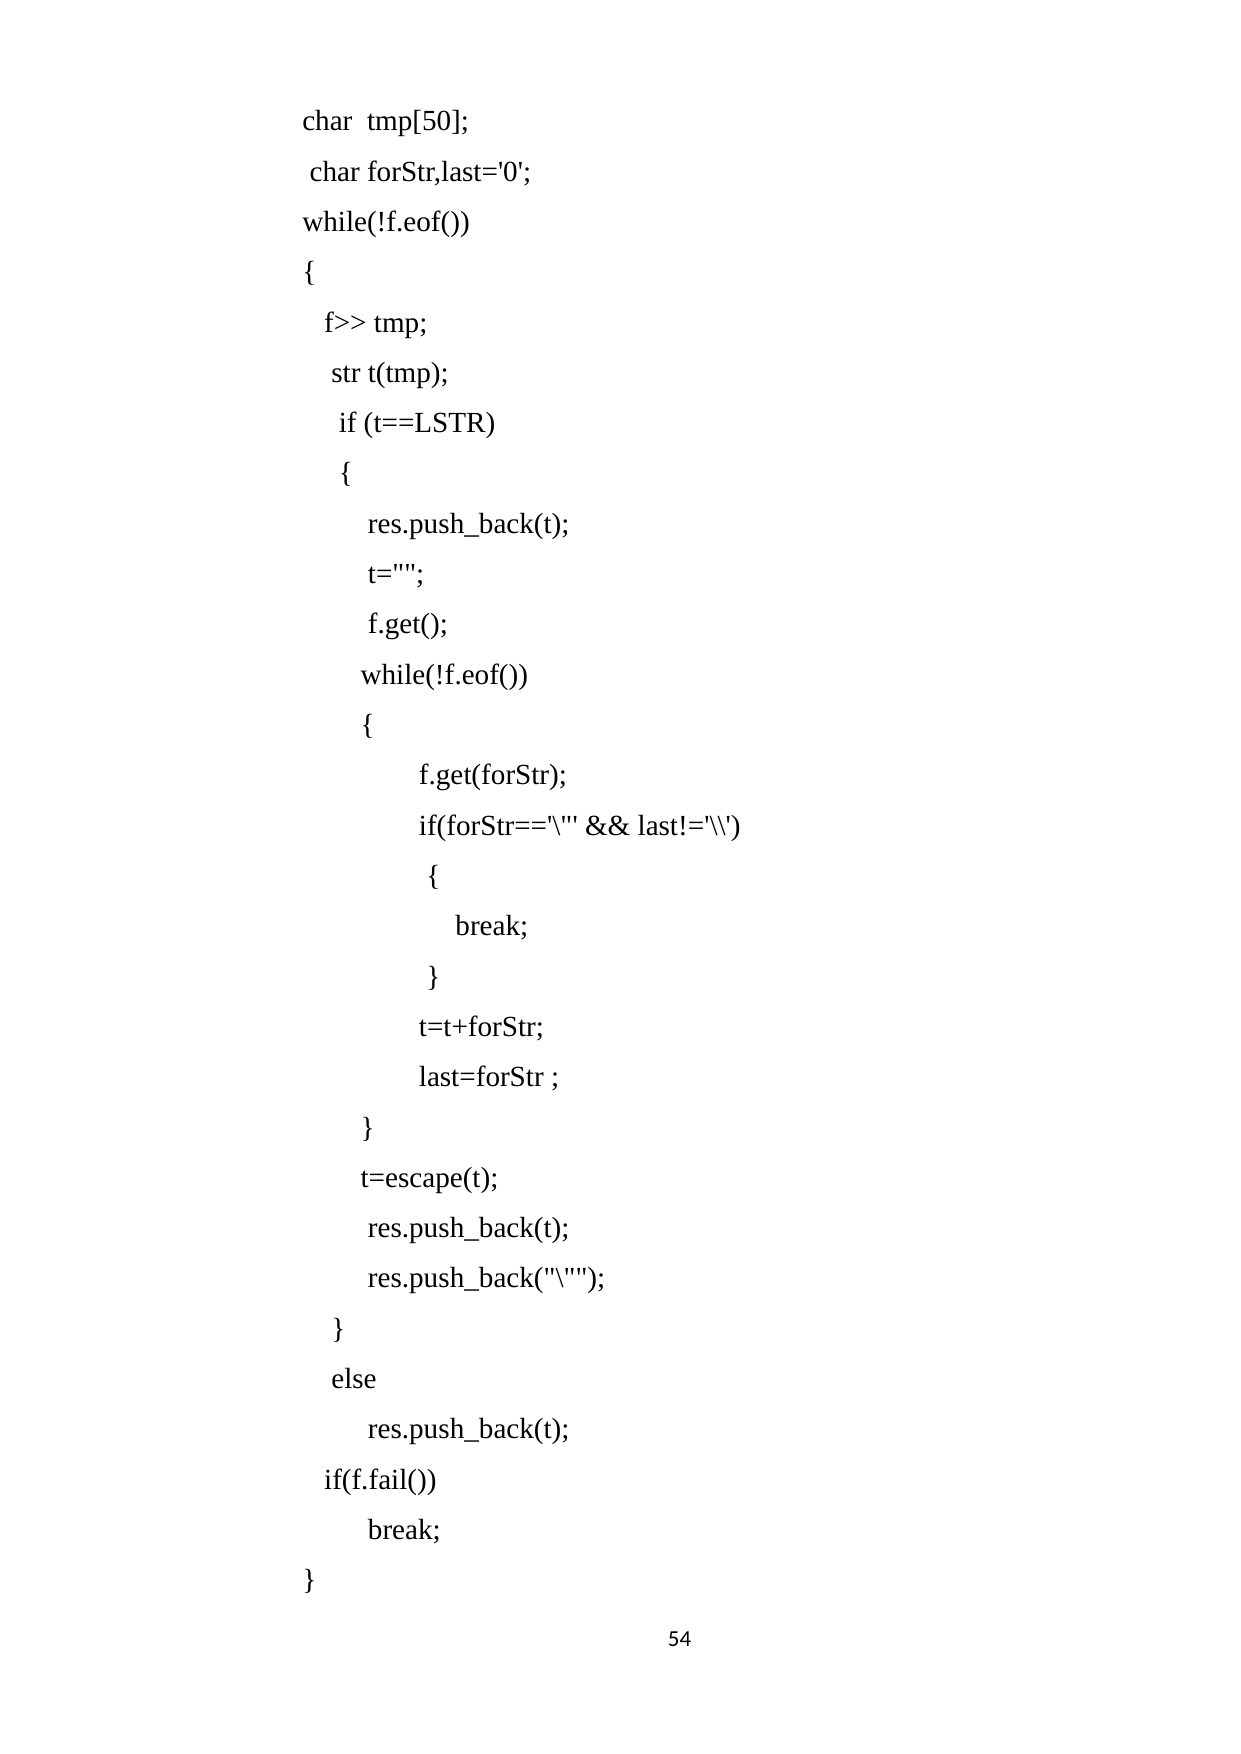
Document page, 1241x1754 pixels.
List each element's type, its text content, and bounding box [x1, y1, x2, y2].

subtitle res.push_back("\""); [177, 1261, 1181, 1294]
subtitle else [177, 1361, 1181, 1395]
subtitle f>> tmp; [177, 305, 1181, 338]
subtitle t=escape(t); [177, 1160, 1181, 1193]
subtitle if (t==LSTR) [177, 405, 1181, 439]
subtitle } [177, 1311, 1181, 1344]
subtitle str t(tmp); [177, 355, 1181, 388]
subtitle while(!f.eof()) [177, 657, 1181, 690]
subtitle if(forStr=='\"' && last!='\\') [177, 808, 1181, 841]
subtitle t=""; [177, 556, 1181, 590]
subtitle { [177, 858, 1181, 892]
subtitle } [177, 1110, 1181, 1143]
subtitle t=t+forStr; [177, 1009, 1181, 1043]
subtitle res.push_back(t); [177, 1210, 1181, 1244]
subtitle last=forStr ; [177, 1059, 1181, 1093]
subtitle char forStr,last='0'; [177, 154, 1181, 187]
subtitle f.get(); [177, 607, 1181, 640]
subtitle res.push_back(t); [177, 1412, 1181, 1445]
subtitle { [177, 254, 1181, 288]
subtitle { [177, 456, 1181, 489]
subtitle f.get(forStr); [177, 757, 1181, 791]
subtitle res.push_back(t); [177, 506, 1181, 539]
subtitle char tmp[50]; [177, 103, 1181, 137]
subtitle while(!f.eof()) [177, 204, 1181, 238]
subtitle { [177, 707, 1181, 741]
subtitle if(f.fail()) [177, 1462, 1181, 1495]
subtitle break; [177, 908, 1181, 942]
subtitle } [177, 1562, 1181, 1596]
subtitle break; [177, 1512, 1181, 1546]
subtitle } [177, 959, 1181, 992]
